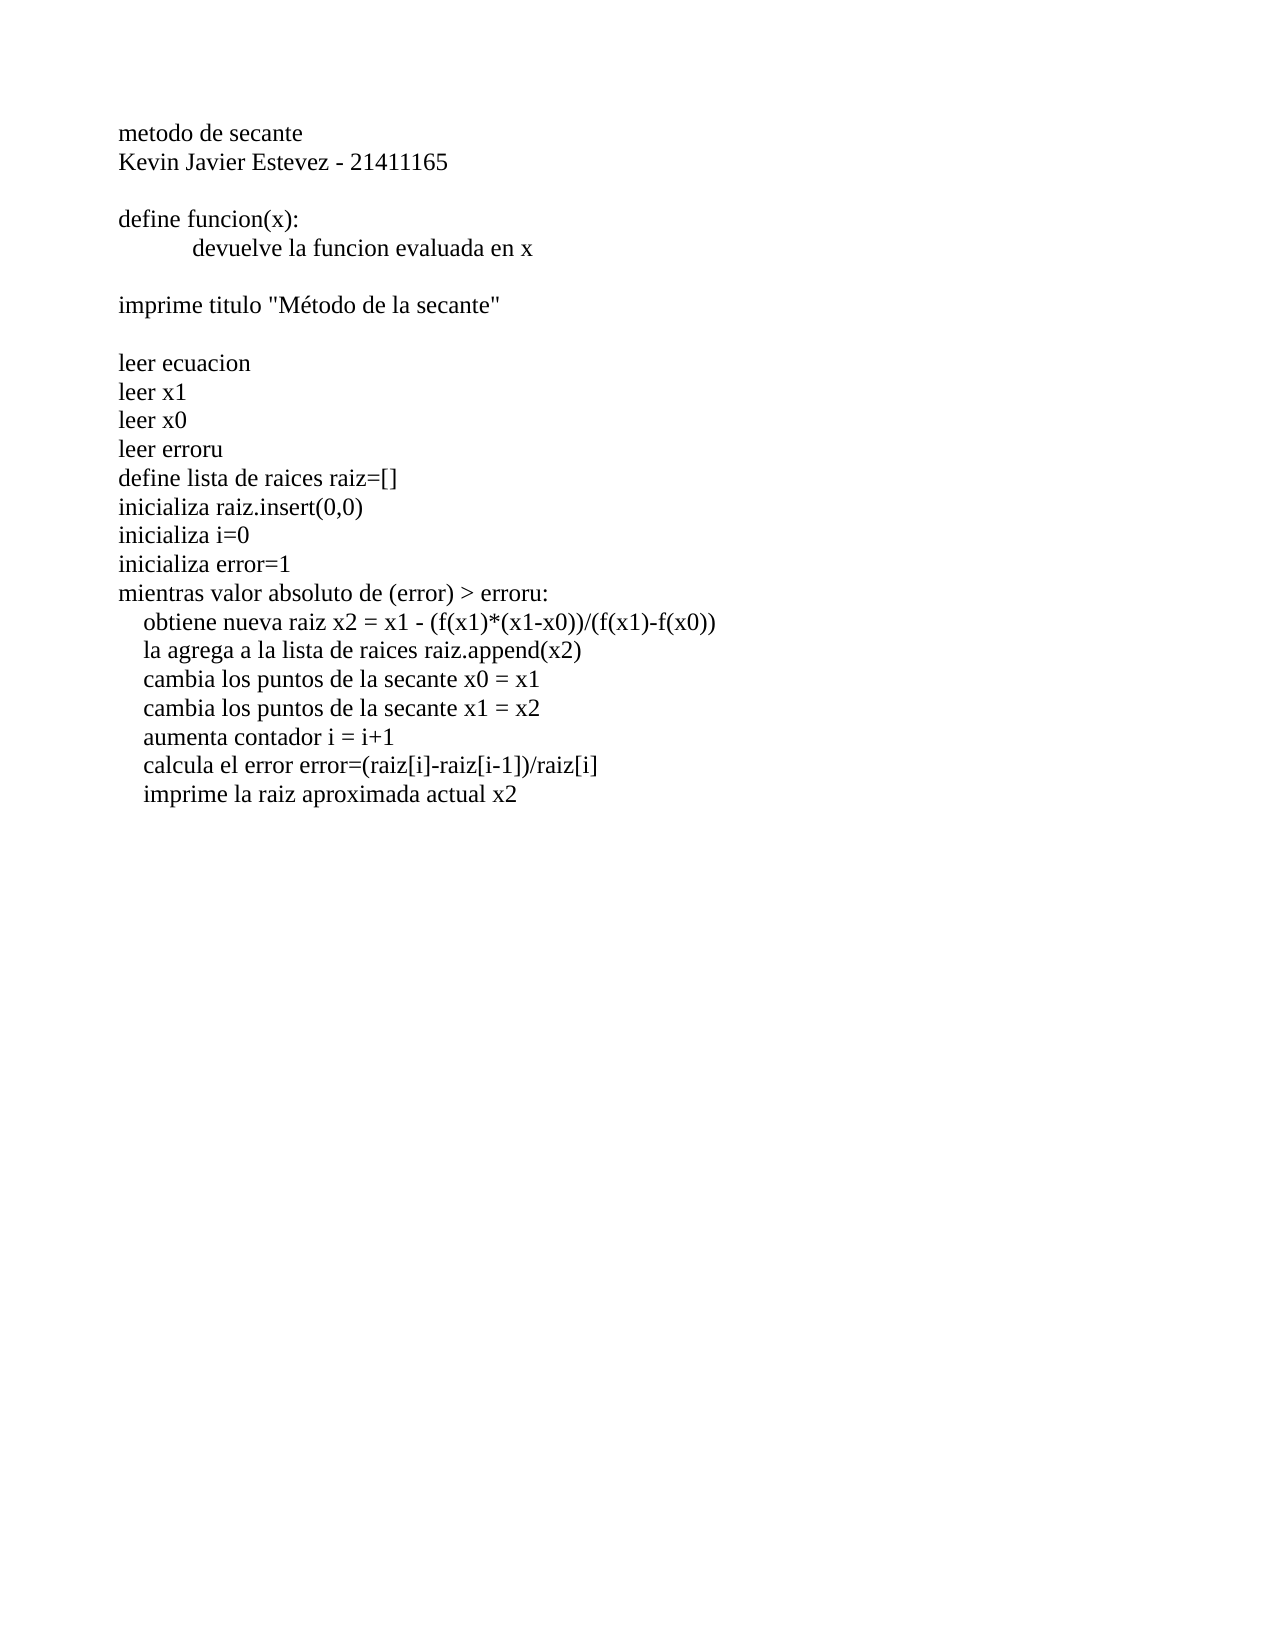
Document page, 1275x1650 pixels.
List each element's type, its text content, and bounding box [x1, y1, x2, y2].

text leer x1 [118, 377, 1157, 406]
text define lista de raices raiz=[] [118, 463, 1157, 492]
text leer ecuacion [118, 348, 1157, 377]
text mientras valor absoluto de (error) > erroru: [118, 578, 1157, 607]
text obtiene nueva raiz x2 = x1 - (f(x1)*(x1-x0))/(f(x1)-f(x0)) [118, 607, 1157, 636]
text leer erroru [118, 434, 1157, 463]
text imprime titulo "Método de la secante" [118, 291, 1157, 319]
text metodo de secante [118, 118, 1157, 147]
text inicializa error=1 [118, 549, 1157, 578]
text cambia los puntos de la secante x0 = x1 [118, 664, 1157, 693]
text inicializa raiz.insert(0,0) [118, 492, 1157, 521]
text define funcion(x): [118, 204, 1157, 233]
text la agrega a la lista de raices raiz.append(x2) [118, 636, 1157, 664]
text Kevin Javier Estevez - 21411165 [118, 147, 1157, 176]
text inicializa i=0 [118, 521, 1157, 549]
text imprime la raiz aproximada actual x2 [118, 779, 1157, 808]
text leer x0 [118, 406, 1157, 434]
text aumenta contador i = i+1 [118, 722, 1157, 751]
text calcula el error error=(raiz[i]-raiz[i-1])/raiz[i] [118, 751, 1157, 779]
text devuelve la funcion evaluada en x [118, 233, 1157, 262]
text cambia los puntos de la secante x1 = x2 [118, 693, 1157, 722]
